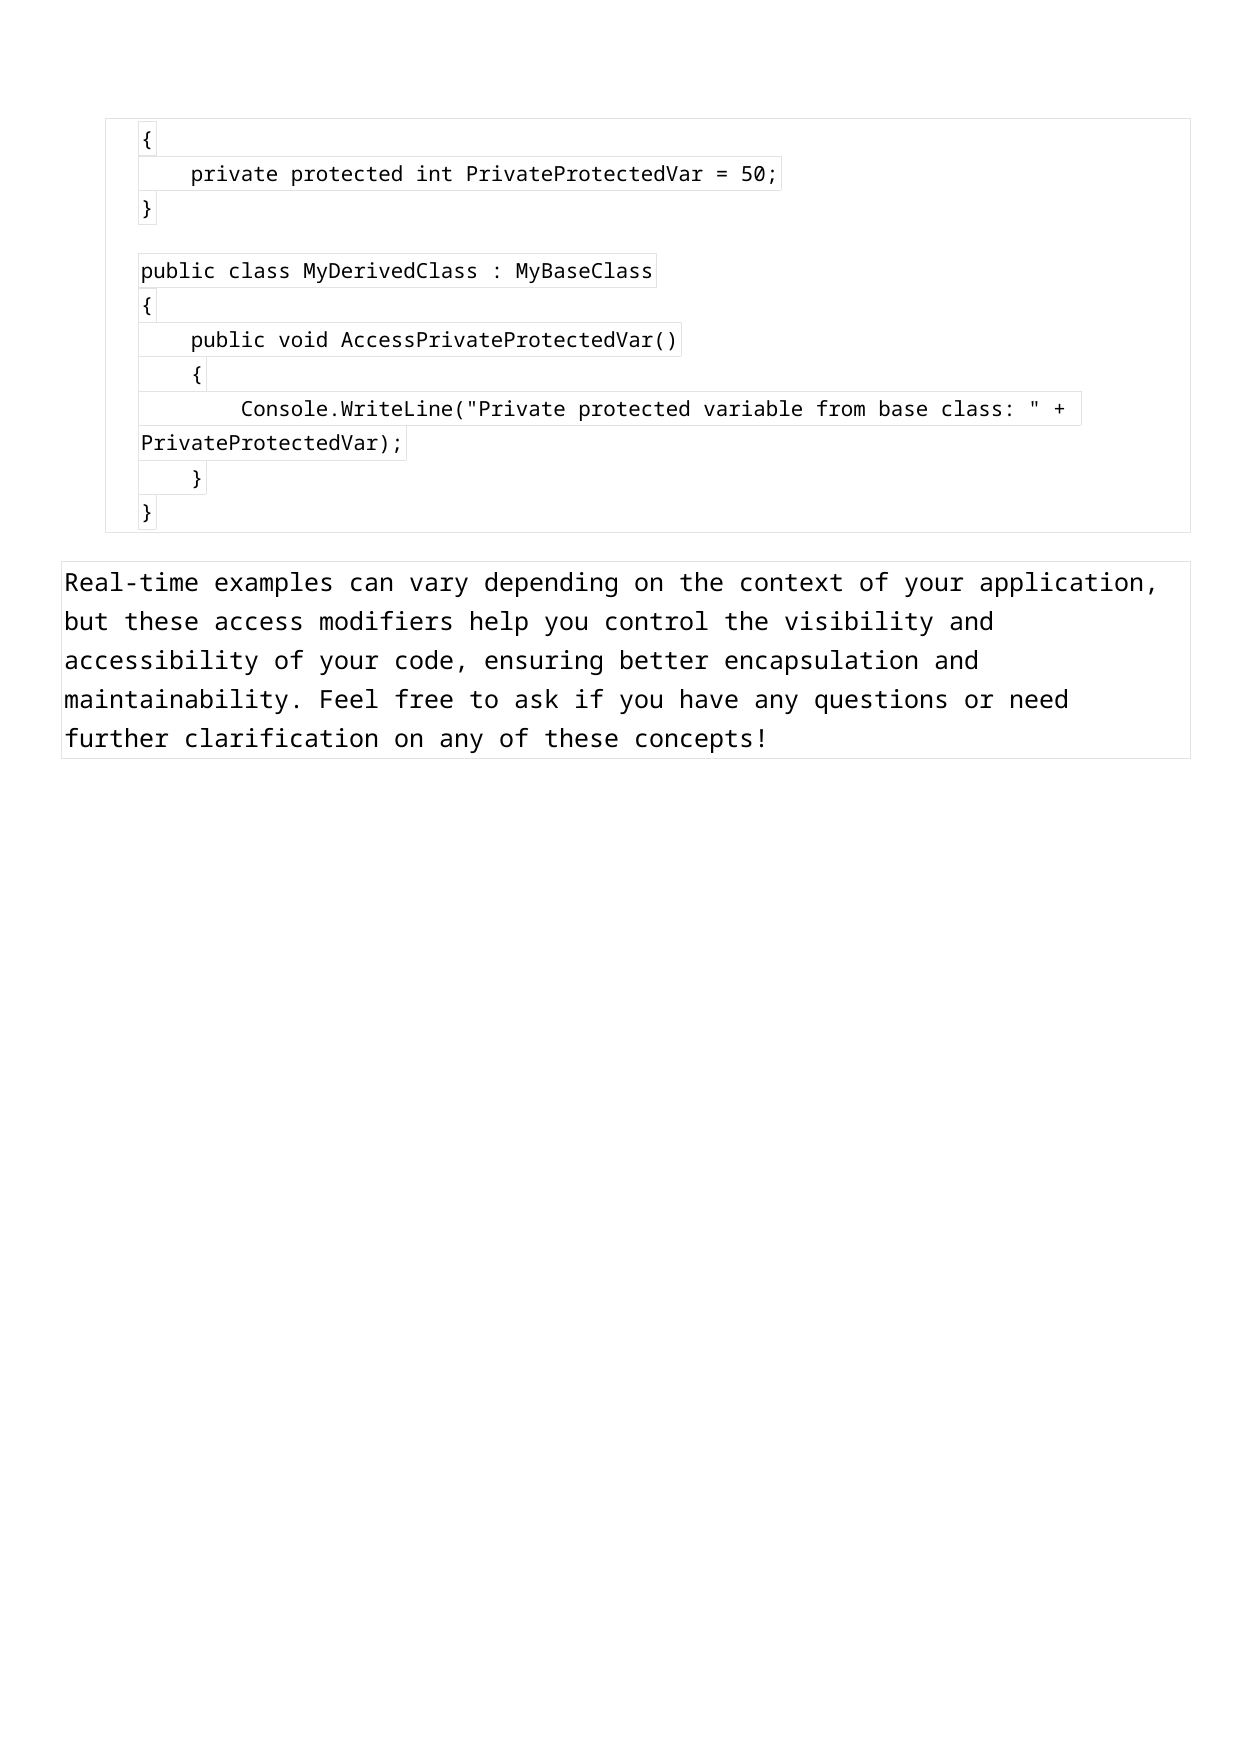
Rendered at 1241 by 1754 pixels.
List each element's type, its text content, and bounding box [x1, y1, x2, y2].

list { [139, 289, 156, 319]
list { [106, 119, 1190, 153]
list public class MyDerivedClass : MyBaseClass [106, 250, 1190, 284]
list Console.WriteLine("Private protected variable from base class: " + PrivateProtectedVar); [139, 392, 1081, 425]
list [106, 353, 138, 388]
list { [139, 357, 206, 388]
list public void AccessPrivateProtectedVar() [157, 319, 1190, 353]
list Console.WriteLine("Private protected variable from base class: " + PrivateProtectedVar); [106, 388, 138, 457]
list [157, 284, 1190, 319]
list [157, 187, 1190, 224]
list private protected int PrivateProtectedVar = 50; [139, 157, 781, 187]
list Console.WriteLine("Private protected variable from base class: " + PrivateProtectedVar); [207, 388, 1190, 457]
list [106, 187, 138, 224]
list private protected int PrivateProtectedVar = 50; [157, 153, 1190, 187]
list } [139, 461, 206, 491]
list private protected int PrivateProtectedVar = 50; [106, 153, 138, 187]
list } [139, 191, 156, 224]
list [207, 457, 1190, 491]
text Real-time examples can vary depending on the context of your application, but these access modifiers help you control the visibility and accessibility of your code, ensuring better encapsulation and maintainability. Feel free to ask if you have any questions or need further clarification on any of these concepts! [62, 562, 1190, 758]
list } [106, 491, 1190, 532]
list [207, 353, 1190, 388]
list [106, 284, 138, 319]
list public void AccessPrivateProtectedVar() [106, 319, 138, 353]
list Console.WriteLine("Private protected variable from base class: " + PrivateProtectedVar); [139, 426, 406, 457]
list [106, 457, 138, 491]
list public void AccessPrivateProtectedVar() [139, 323, 681, 353]
